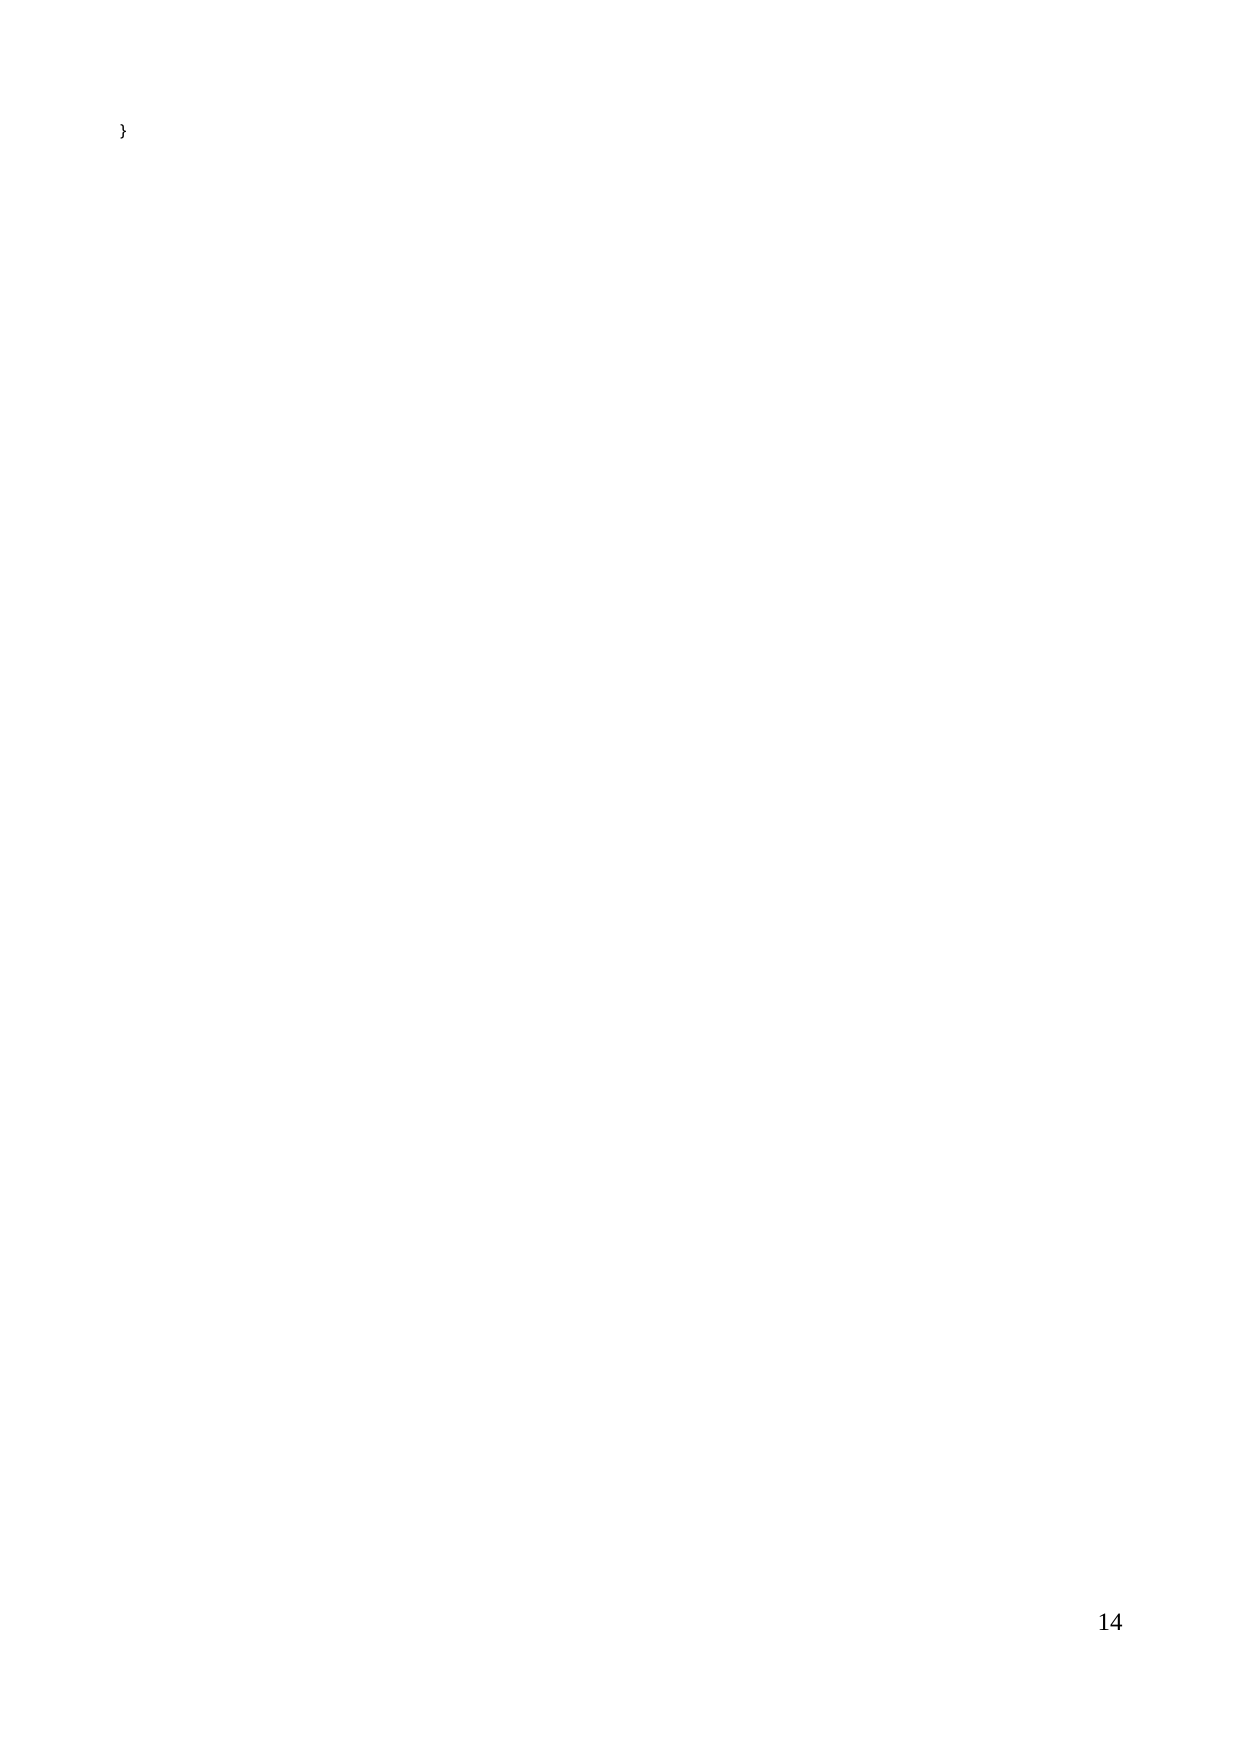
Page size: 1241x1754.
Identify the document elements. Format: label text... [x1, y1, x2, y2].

text } [118, 118, 1122, 141]
